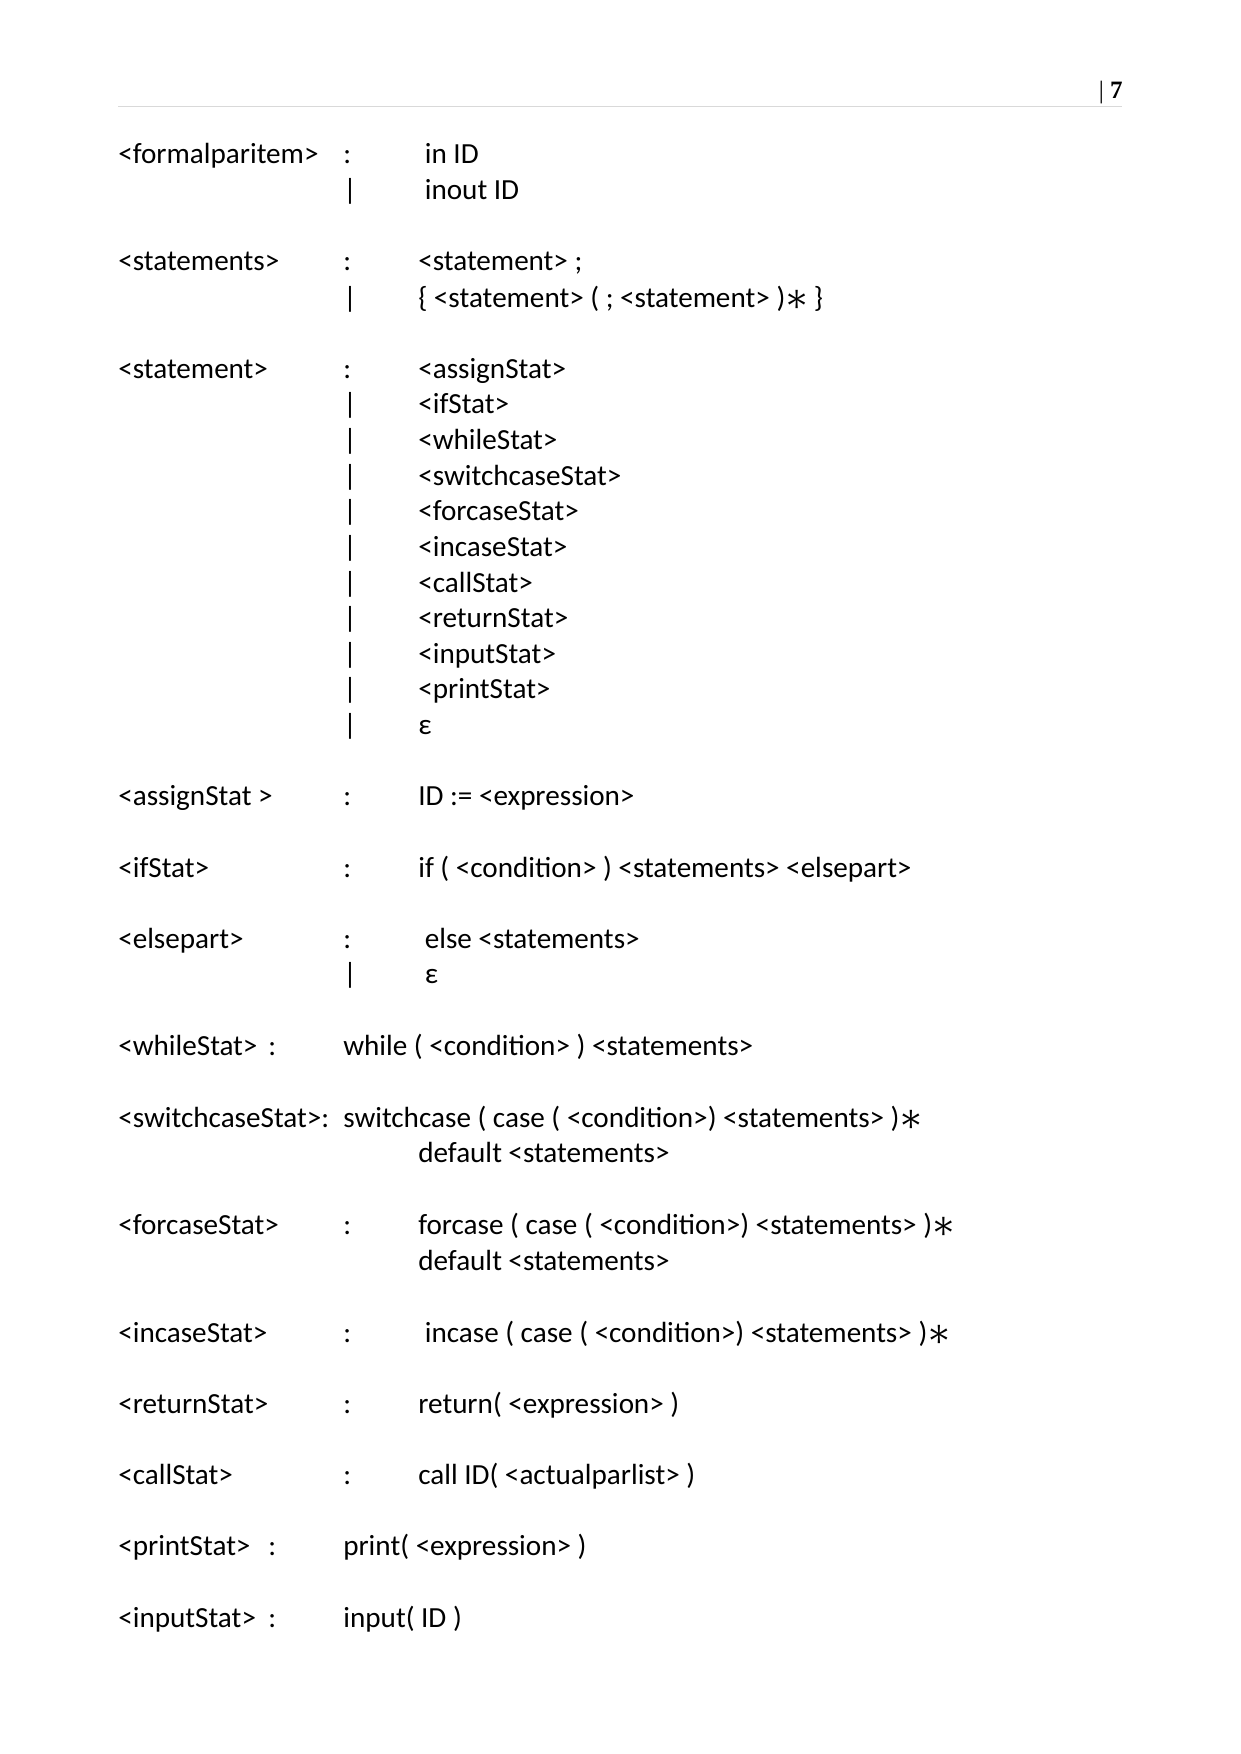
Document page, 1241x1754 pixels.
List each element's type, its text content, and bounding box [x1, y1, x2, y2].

text <returnStat> : return( <expression> ) [118, 1385, 1122, 1421]
text <switchcaseStat>: switchcase ( case ( <condition>) <statements> )∗ [118, 1098, 1122, 1134]
text | <forcaseStat> [343, 492, 1122, 528]
text default <statements> [343, 1134, 1122, 1170]
text <formalparitem> : in ID [118, 136, 1122, 171]
text <statements> : <statement> ; [118, 242, 1122, 278]
text | <switchcaseStat> [343, 457, 1122, 492]
text <elsepart> : else <statements> [118, 920, 1122, 956]
text <callStat> : call ID( <actualparlist> ) [118, 1456, 1122, 1492]
text <ifStat> : if ( <condition> ) <statements> <elsepart> [118, 849, 1122, 884]
text <assignStat > : ID := <expression> [118, 777, 1122, 813]
text | <ifStat> [343, 386, 1122, 421]
text <inputStat> : input( ID ) [118, 1599, 1122, 1634]
text | <inputStat> [343, 635, 1122, 671]
text | inout ID [343, 171, 1122, 207]
text | <printStat> [343, 671, 1122, 706]
text | <returnStat> [343, 599, 1122, 635]
text default <statements> [343, 1242, 1122, 1277]
text | ε [343, 706, 1122, 742]
text | <incaseStat> [343, 528, 1122, 564]
text <incaseStat> : incase ( case ( <condition>) <statements> )∗ [118, 1313, 1122, 1349]
text | { <statement> ( ; <statement> )∗ } [268, 278, 1122, 314]
text <printStat> : print( <expression> ) [118, 1527, 1122, 1563]
text <statement> : <assignStat> [118, 350, 1122, 386]
text | ε [268, 956, 1122, 991]
text | <callStat> [343, 564, 1122, 599]
text <forcaseStat> : forcase ( case ( <condition>) <statements> )∗ [118, 1206, 1122, 1242]
text <whileStat> : while ( <condition> ) <statements> [118, 1027, 1122, 1062]
text | <whileStat> [343, 421, 1122, 457]
